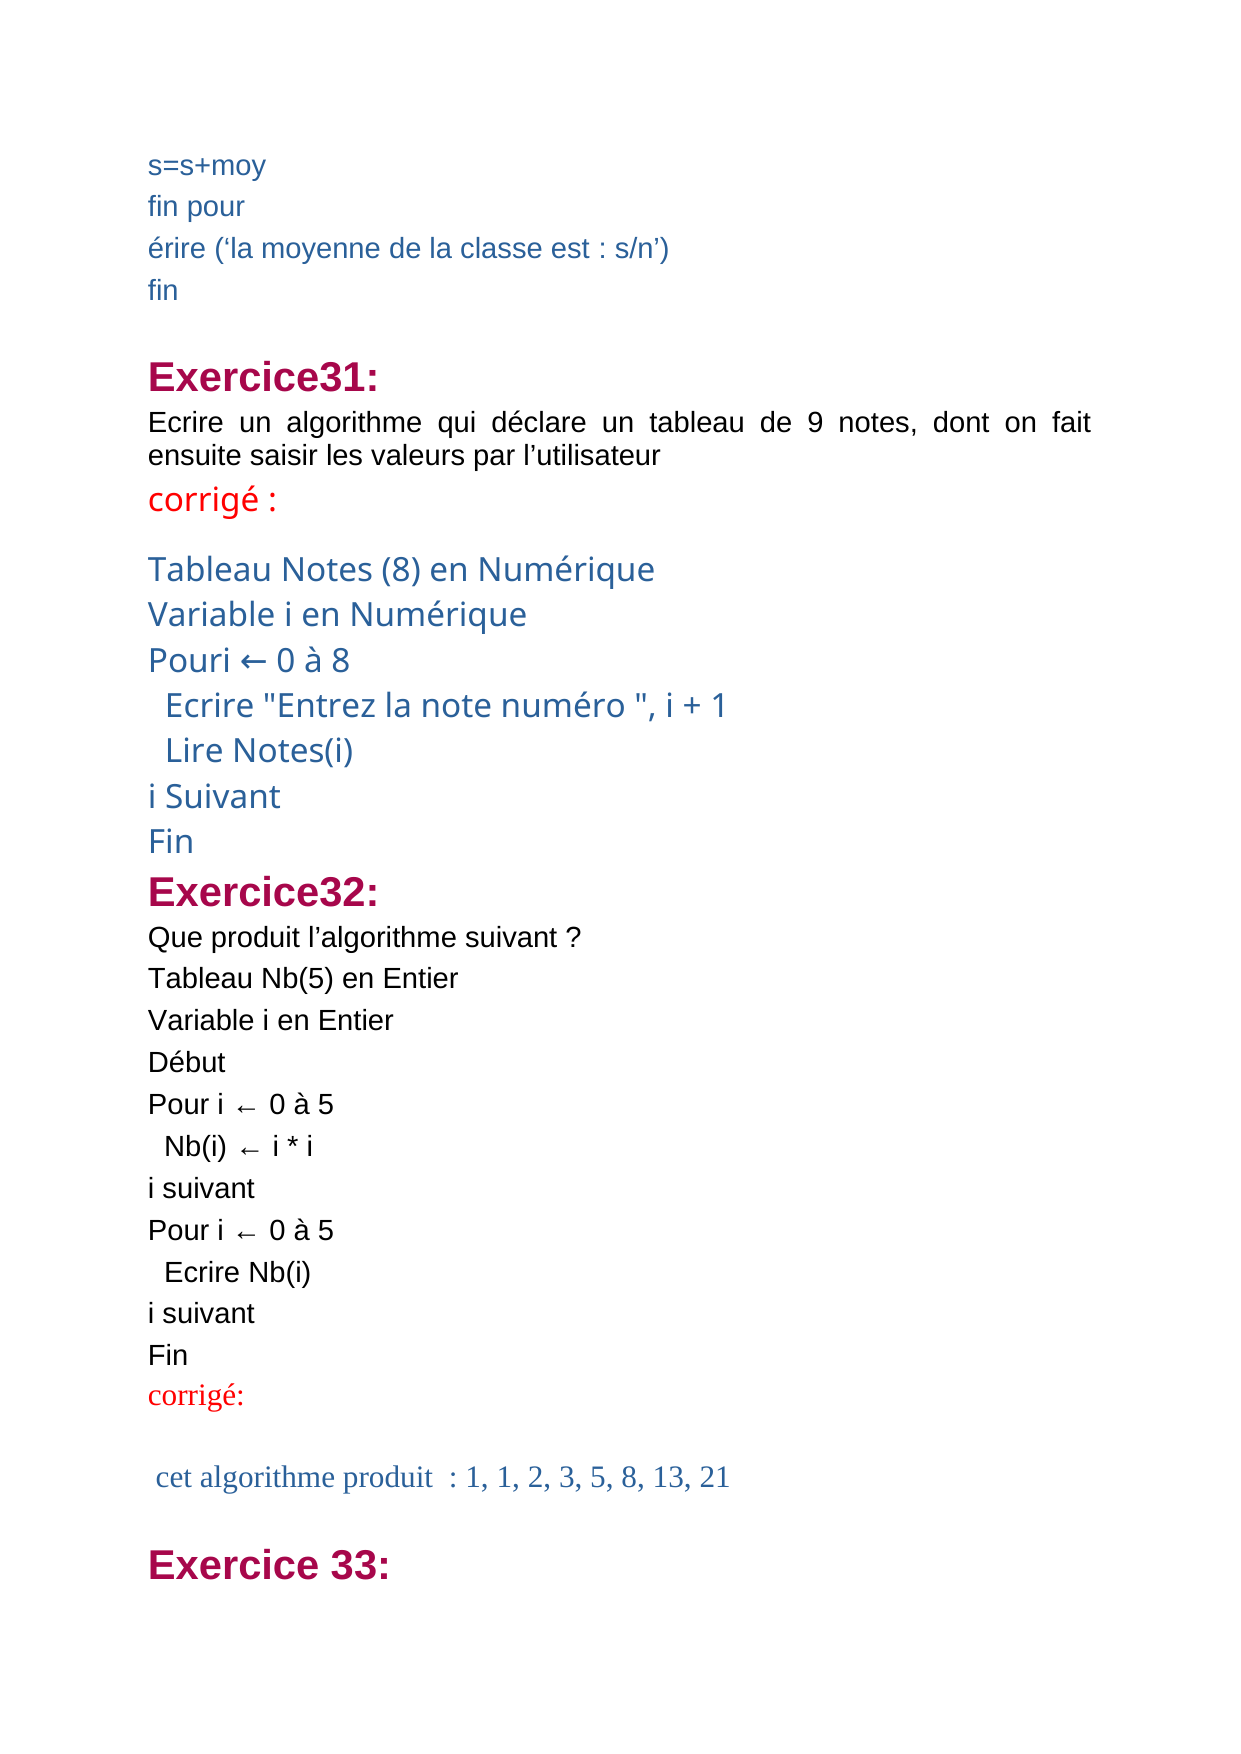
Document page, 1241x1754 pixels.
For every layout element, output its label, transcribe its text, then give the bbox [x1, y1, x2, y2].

text i suivant [148, 1297, 1093, 1330]
text Tableau Nb(5) en Entier [148, 962, 1093, 995]
text fin [148, 273, 1093, 307]
text Ecrire un algorithme qui déclare un tableau de 9 notes, dont on fait ensuite saisir les valeurs par l’utilisateur [148, 405, 1093, 472]
text fin pour [148, 189, 1093, 223]
text Exercice32: [148, 868, 1093, 916]
text Exercice31: [148, 353, 1093, 401]
text Pour i ← 0 à 5 [148, 1087, 1093, 1121]
text corrigé: [148, 1376, 1093, 1412]
text s=s+moy [148, 148, 1093, 181]
text Variable i en Entier [148, 1003, 1093, 1037]
text cet algorithme produit : 1, 1, 2, 3, 5, 8, 13, 21 [148, 1458, 1093, 1494]
text corrigé : [148, 476, 1093, 522]
text Exercice 33: [148, 1540, 1093, 1588]
text érire (‘la moyenne de la classe est : s/n’) [148, 231, 1093, 265]
text Tableau Notes (8) en Numérique Variable i en Numérique Pouri ← 0 à 8 Ecrire "Entrez la note numéro ", i + 1 Lire Notes(i) i Suivant Fin [148, 546, 1093, 863]
text Ecrire Nb(i) [148, 1255, 1093, 1288]
text Pour i ← 0 à 5 [148, 1213, 1093, 1246]
text Nb(i) ← i * i [148, 1129, 1093, 1163]
text i suivant [148, 1171, 1093, 1204]
text Fin [148, 1338, 1093, 1372]
text Que produit l’algorithme suivant ? [148, 920, 1093, 953]
text Début [148, 1045, 1093, 1079]
